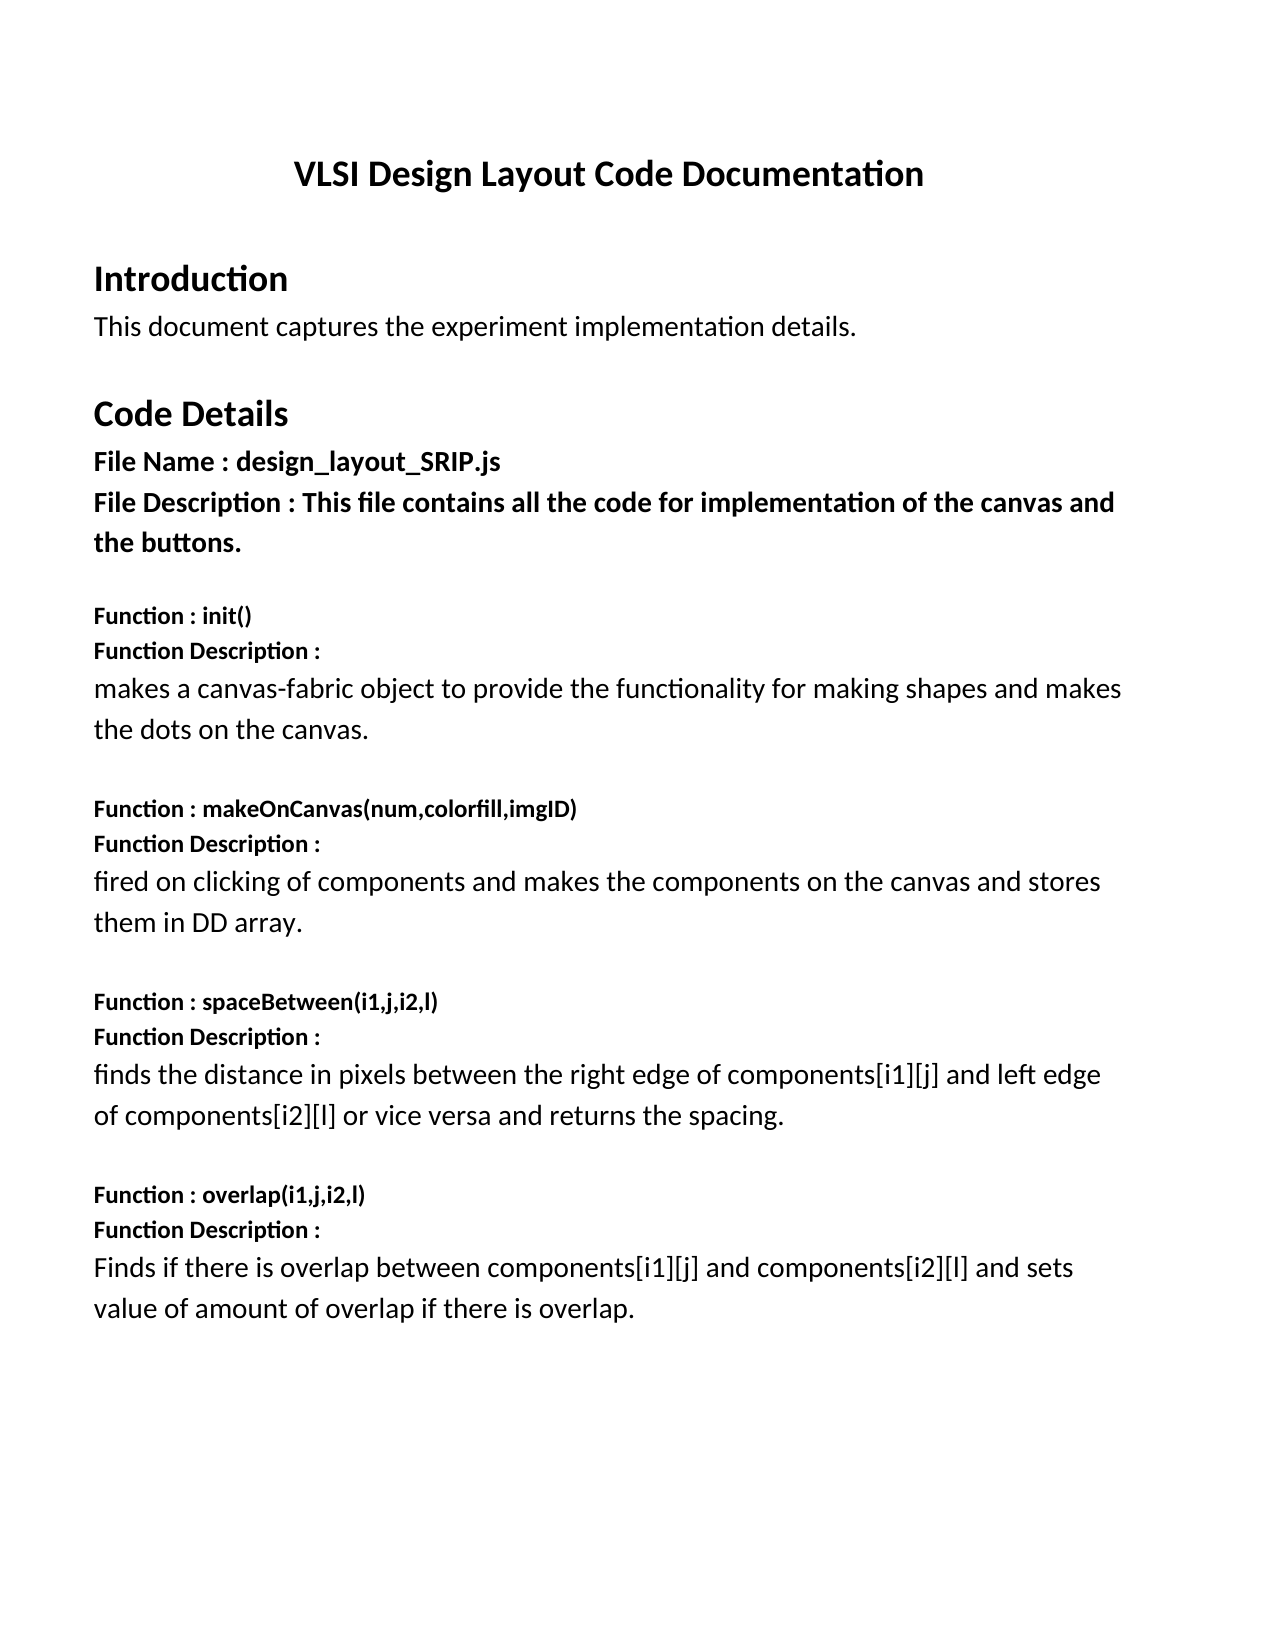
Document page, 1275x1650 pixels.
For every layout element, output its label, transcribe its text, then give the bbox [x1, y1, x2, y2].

text VLSI Design Layout Code Documentation [94, 150, 1125, 196]
text Function Description : [94, 828, 1125, 859]
text File Description : This file contains all the code for implementation of the canvas and the buttons. [94, 484, 1125, 560]
text Function Description : [94, 1021, 1125, 1052]
text Code Details [94, 390, 1125, 436]
text Function Description : [94, 636, 1125, 666]
text Function : spaceBetween(i1,j,i2,l) [94, 986, 1125, 1017]
text finds the distance in pixels between the right edge of components[i1][j] and left edge of components[i2][l] or vice versa and returns the spacing. [94, 1056, 1125, 1133]
text Function : makeOnCanvas(num,colorfill,imgID) [94, 793, 1125, 824]
text fired on clicking of components and makes the components on the canvas and stores them in DD array. [94, 863, 1125, 940]
text Function Description : [94, 1214, 1125, 1244]
text Function : init() [94, 601, 1125, 631]
text File Name : design_layout_SRIP.js [94, 443, 1125, 478]
text This document captures the experiment implementation details. [94, 308, 1125, 344]
text Finds if there is overlap between components[i1][j] and components[i2][l] and sets value of amount of overlap if there is overlap. [94, 1249, 1125, 1326]
text Introduction [94, 255, 1125, 301]
text Function : overlap(i1,j,i2,l) [94, 1179, 1125, 1209]
text makes a canvas-fabric object to provide the functionality for making shapes and makes the dots on the canvas. [94, 671, 1125, 747]
